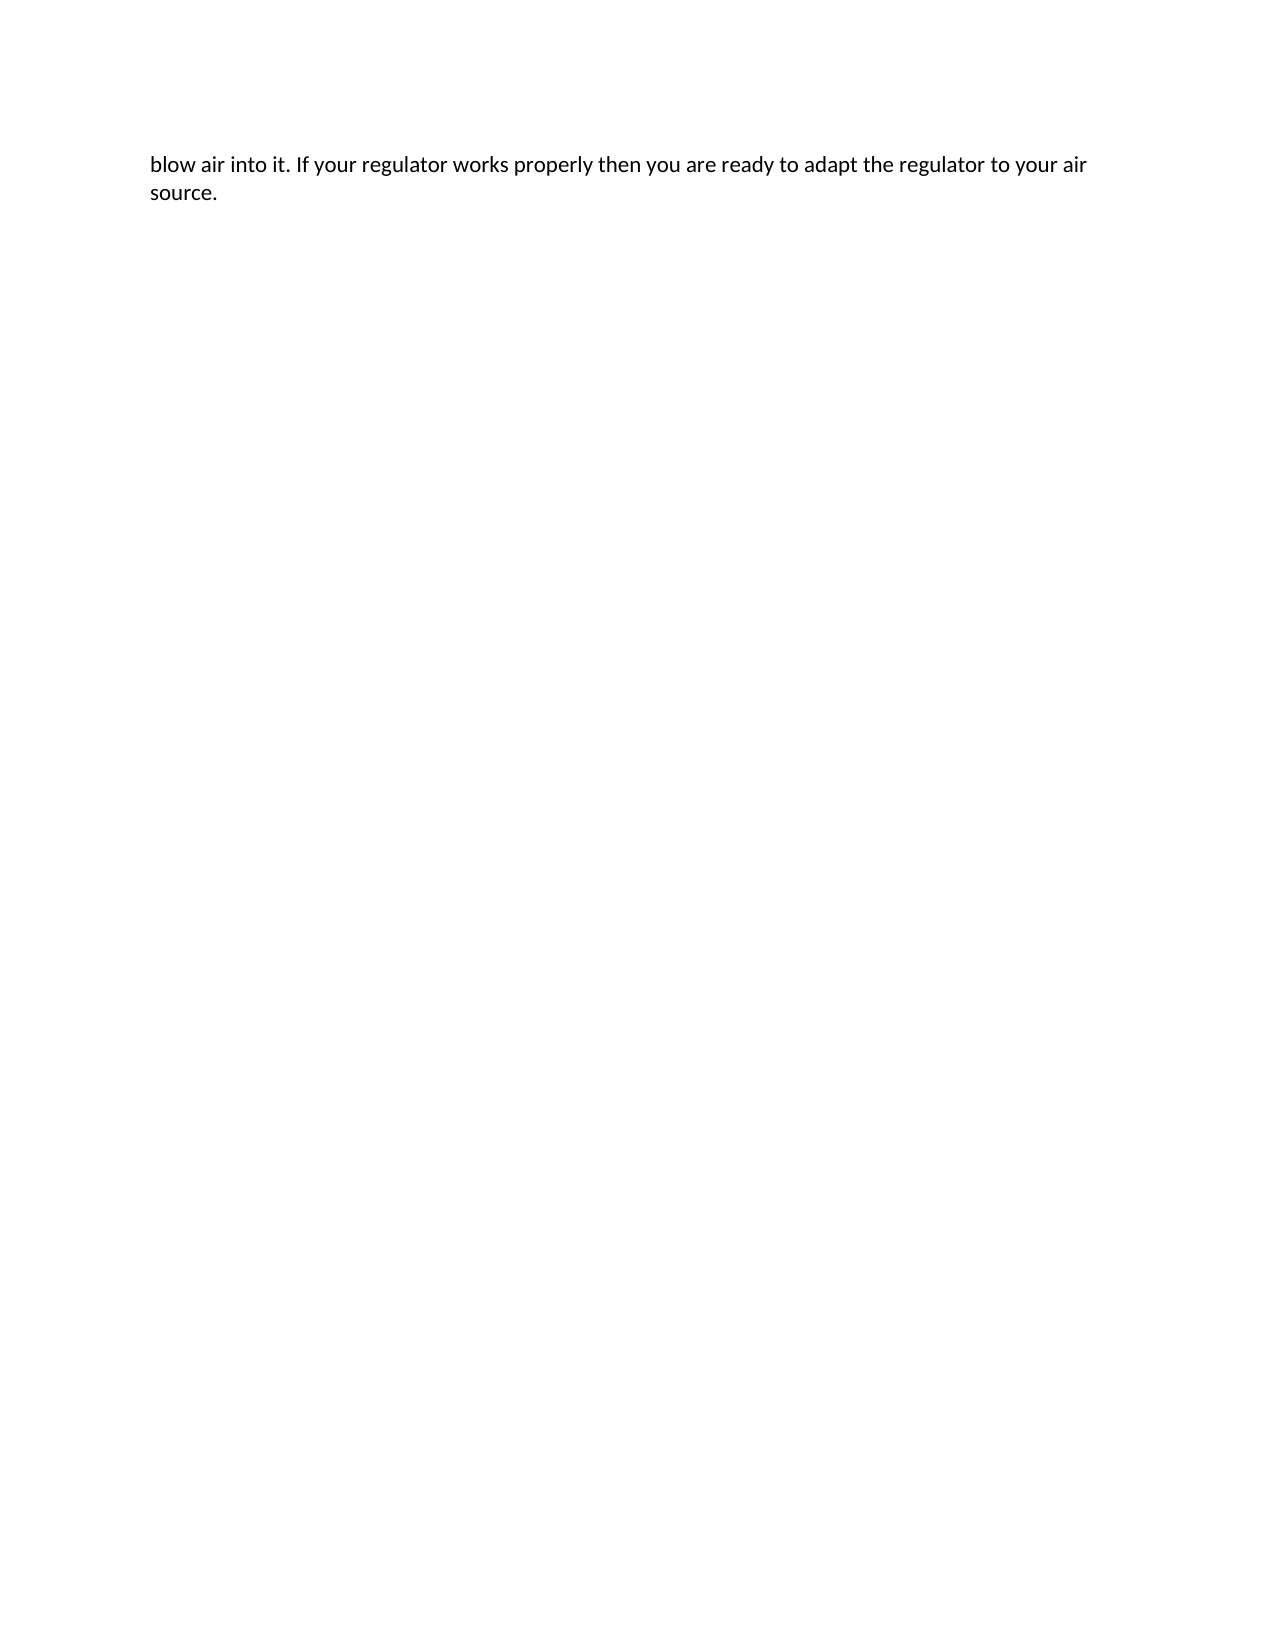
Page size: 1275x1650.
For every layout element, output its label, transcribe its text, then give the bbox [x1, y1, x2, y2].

text blow air into it. If your regulator works properly then you are ready to adapt the regulator to your air source. [150, 150, 1125, 206]
